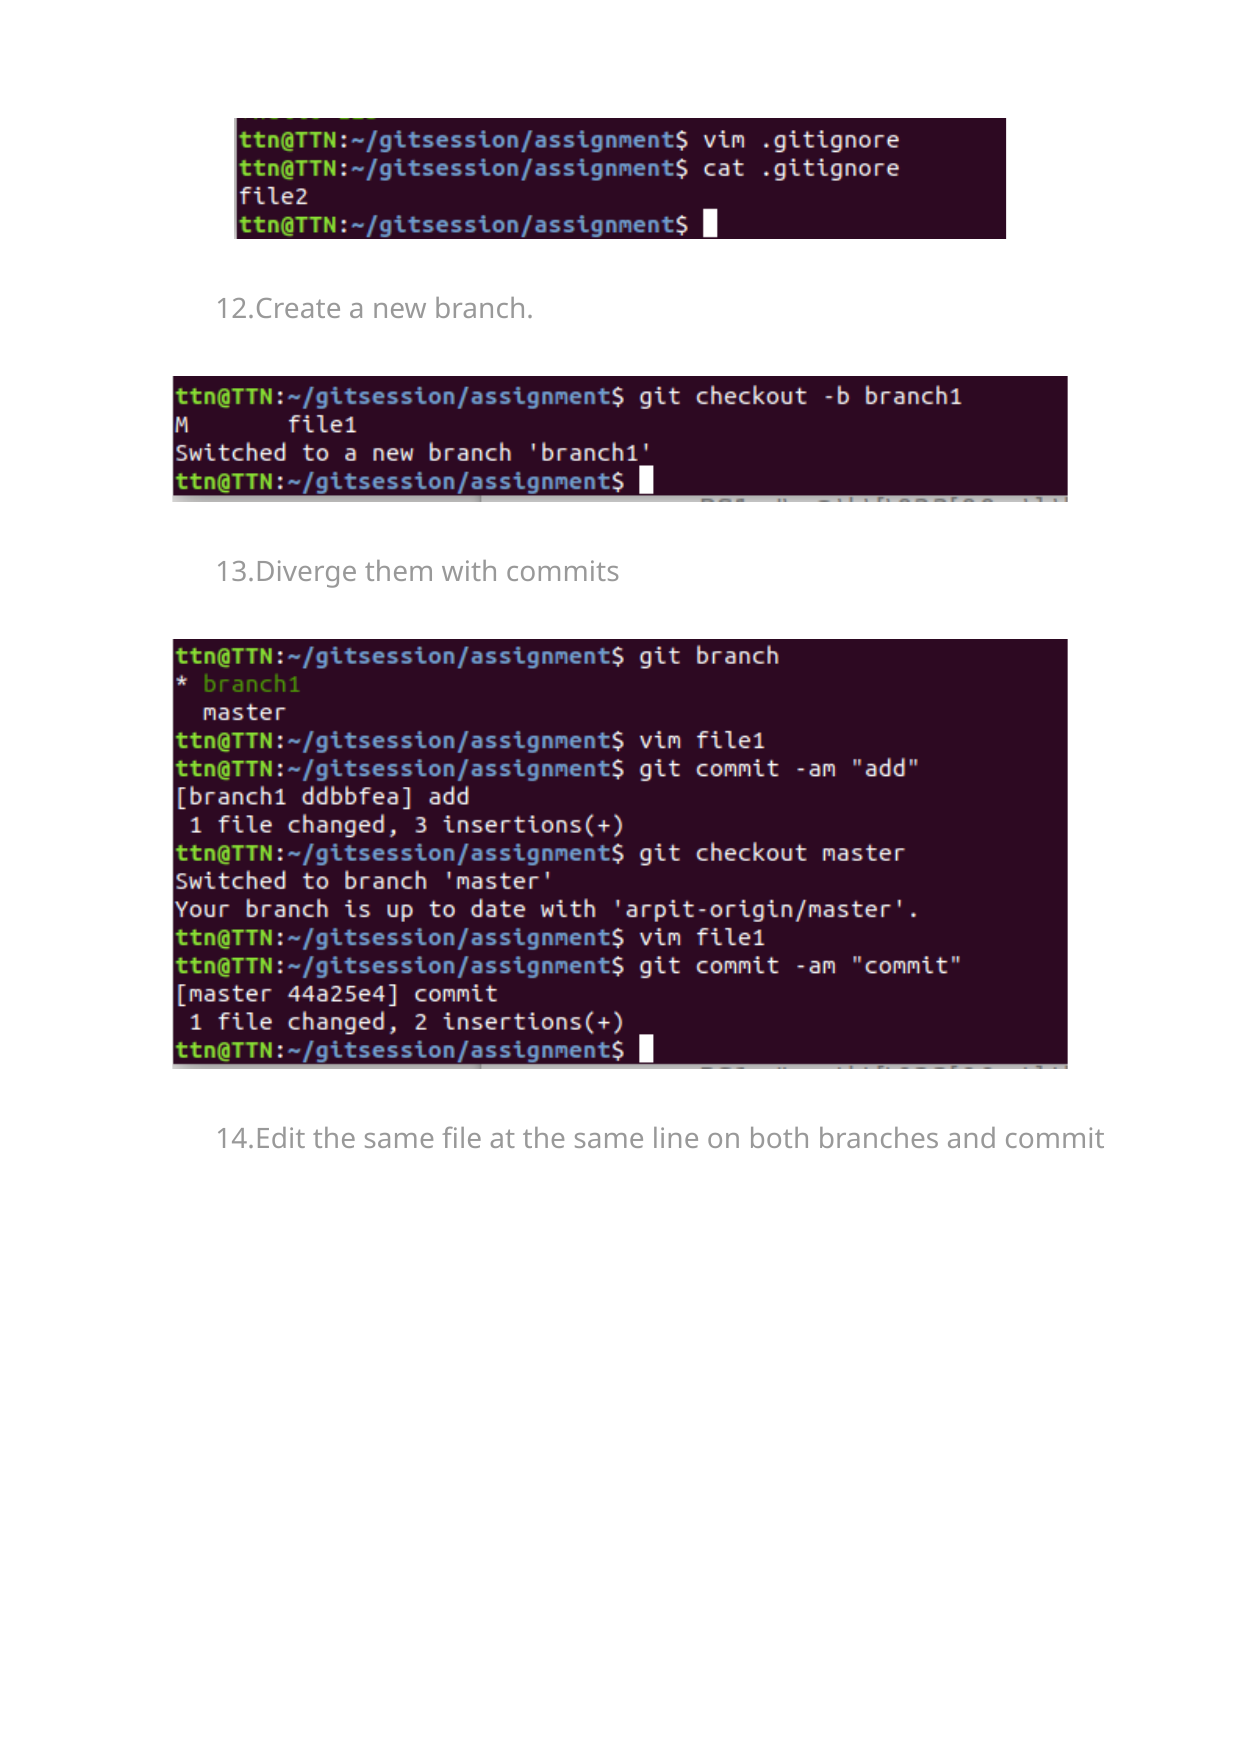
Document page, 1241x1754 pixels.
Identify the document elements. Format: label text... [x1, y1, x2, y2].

list Edit the same file at the same line on both branches and commit [142, 1119, 1122, 1157]
picture [172, 639, 1068, 1069]
list Create a new branch. [142, 288, 1122, 327]
picture [172, 376, 1068, 502]
list Diverge them with commits [142, 551, 1122, 589]
picture [234, 118, 1007, 239]
